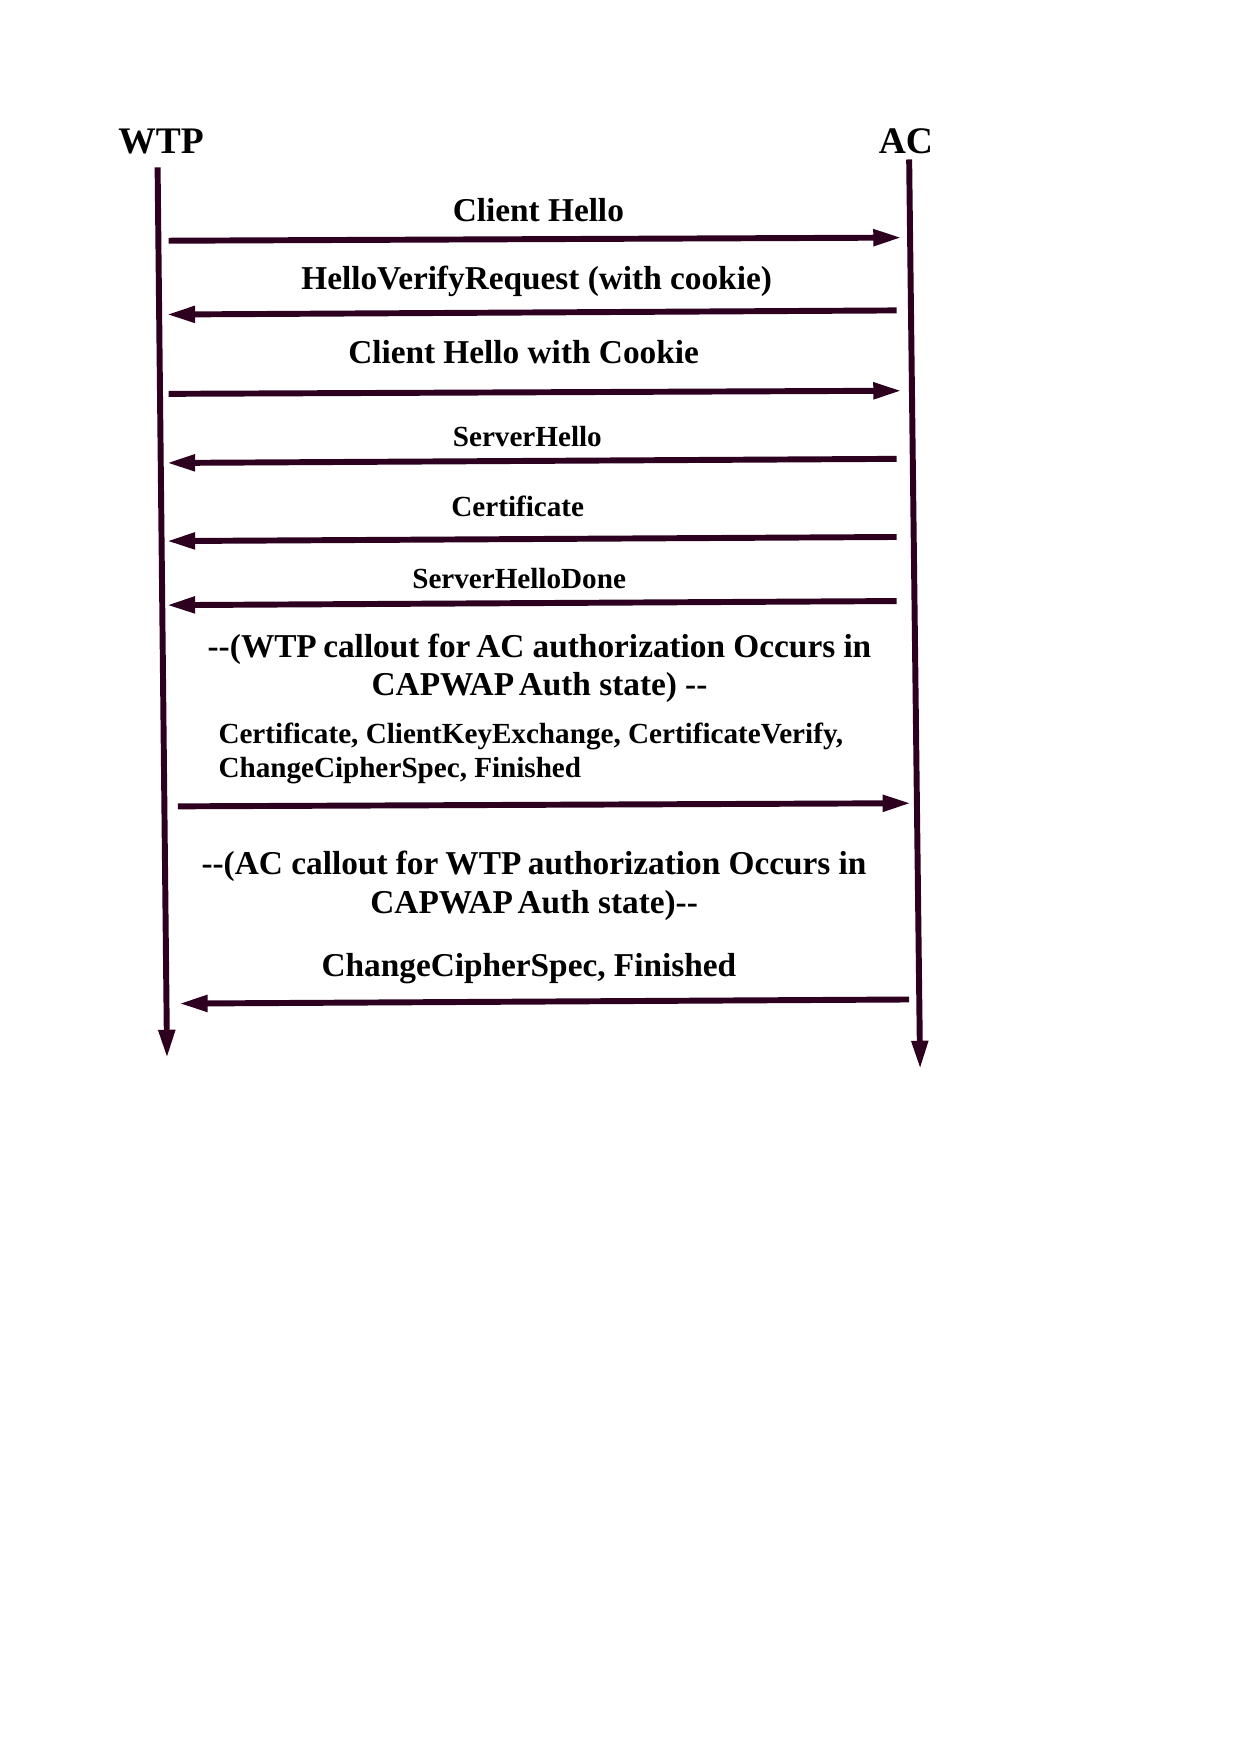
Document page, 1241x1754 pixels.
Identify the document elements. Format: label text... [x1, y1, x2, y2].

text WTP AC [118, 118, 1122, 161]
